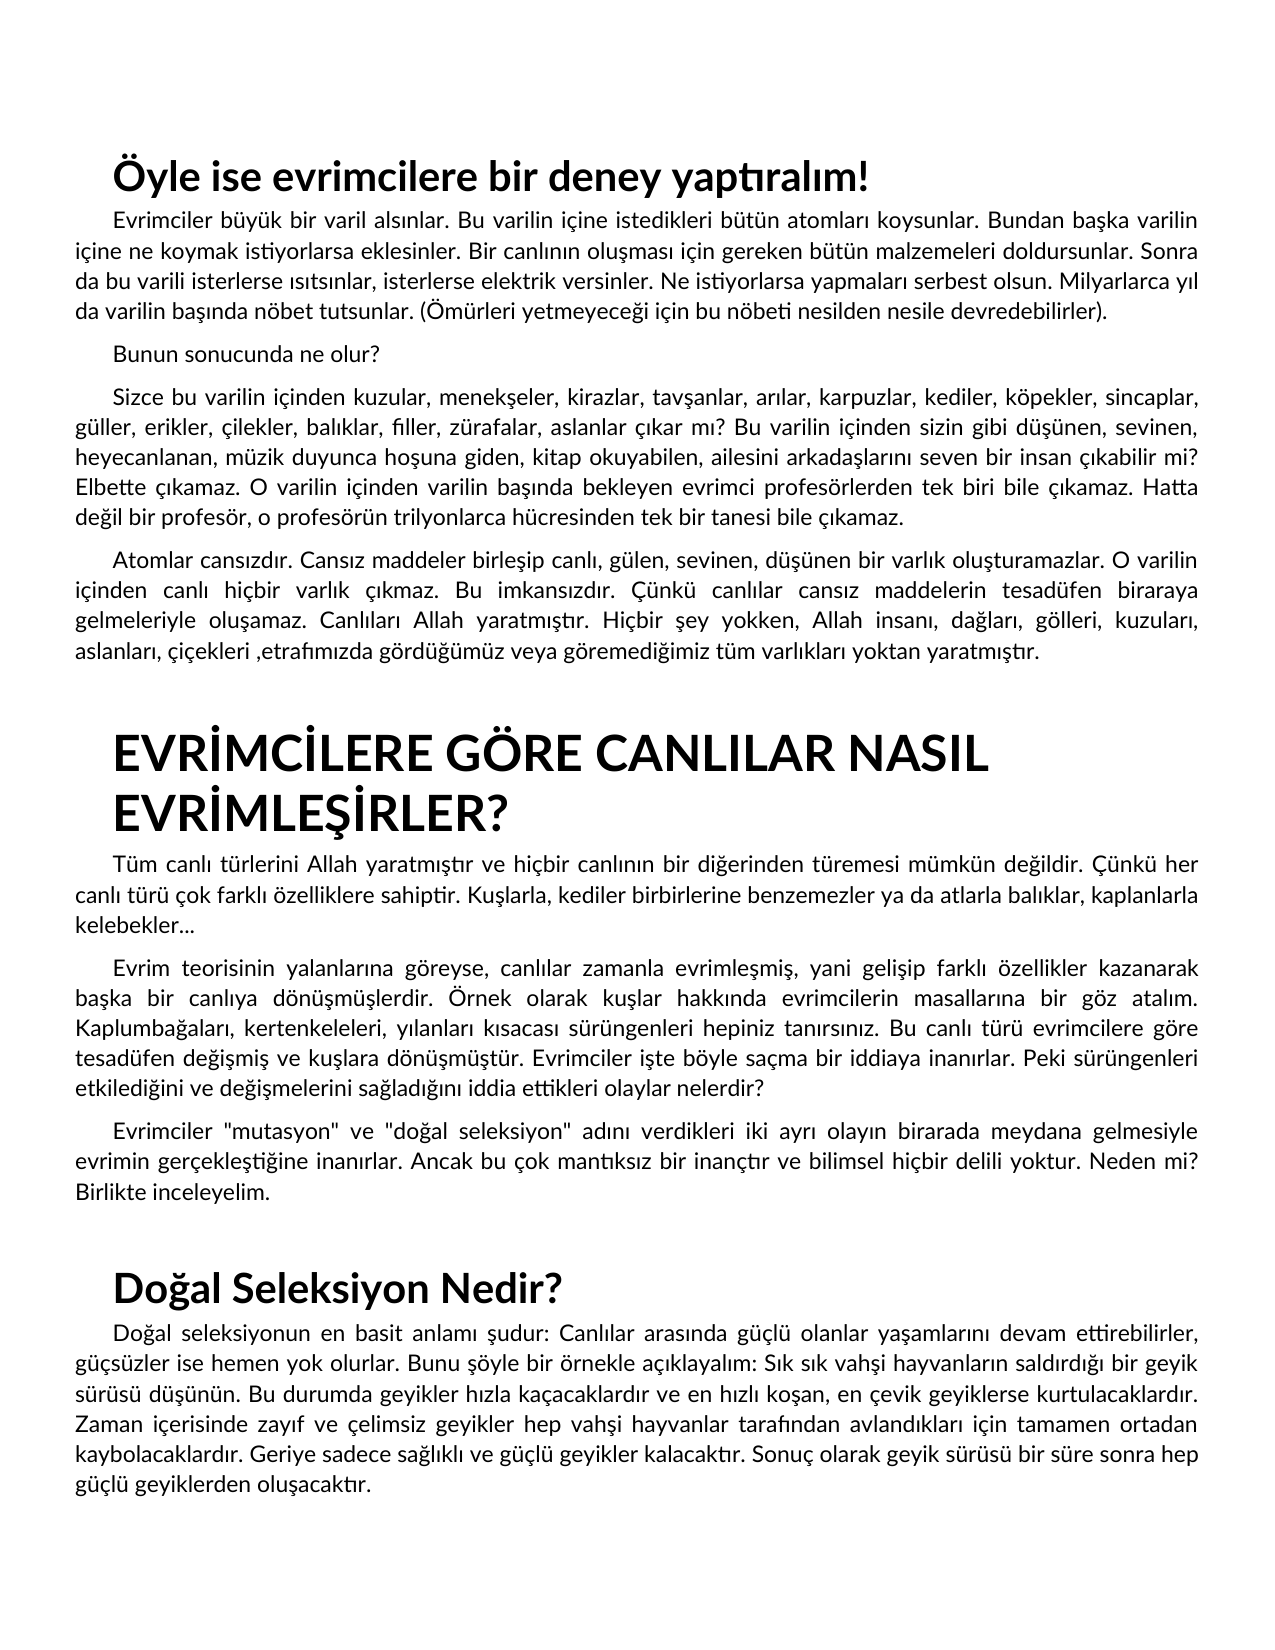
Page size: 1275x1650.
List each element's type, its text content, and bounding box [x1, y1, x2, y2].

subtitle EVRİMCİLERE GÖRE CANLILAR NASIL EVRİMLEŞİRLER? [112, 722, 1200, 842]
subtitle Öyle ise evrimcilere bir deney yaptıralım! [112, 150, 1200, 200]
text Evrimciler büyük bir varil alsınlar. Bu varilin içine istedikleri bütün atomları koysunlar. Bundan başka varilin içine ne koymak istiyorlarsa eklesinler. Bir canlının oluşması için gereken bütün malzemeleri doldursunlar. Sonra da bu varili isterlerse ısıtsınlar, isterlerse elektrik versinler. Ne istiyorlarsa yapmaları serbest olsun. Milyarlarca yıl da varilin başında nöbet tutsunlar. (Ömürleri yetmeyeceği için bu nöbeti nesilden nesile devredebilirler). [75, 206, 1200, 324]
text Doğal seleksiyonun en basit anlamı şudur: Canlılar arasında güçlü olanlar yaşamlarını devam ettirebilirler, güçsüzler ise hemen yok olurlar. Bunu şöyle bir örnekle açıklayalım: Sık sık vahşi hayvanların saldırdığı bir geyik sürüsü düşünün. Bu durumda geyikler hızla kaçacaklardır ve en hızlı koşan, en çevik geyiklerse kurtulacaklardır. Zaman içerisinde zayıf ve çelimsiz geyikler hep vahşi hayvanlar tarafından avlandıkları için tamamen ortadan kaybolacaklardır. Geriye sadece sağlıklı ve güçlü geyikler kalacaktır. Sonuç olarak geyik sürüsü bir süre sonra hep güçlü geyiklerden oluşacaktır. [75, 1319, 1200, 1497]
subtitle Doğal Seleksiyon Nedir? [112, 1263, 1200, 1313]
text Bunun sonucunda ne olur? [75, 339, 1200, 367]
text Atomlar cansızdır. Cansız maddeler birleşip canlı, gülen, sevinen, düşünen bir varlık oluşturamazlar. O varilin içinden canlı hiçbir varlık çıkmaz. Bu imkansızdır. Çünkü canlılar cansız maddelerin tesadüfen biraraya gelmeleriyle oluşamaz. Canlıları Allah yaratmıştır. Hiçbir şey yokken, Allah insanı, dağları, gölleri, kuzuları, aslanları, çiçekleri ,etrafımızda gördüğümüz veya göremediğimiz tüm varlıkları yoktan yaratmıştır. [75, 546, 1200, 664]
text Tüm canlı türlerini Allah yaratmıştır ve hiçbir canlının bir diğerinden türemesi mümkün değildir. Çünkü her canlı türü çok farklı özelliklere sahiptir. Kuşlarla, kediler birbirlerine benzemezler ya da atlarla balıklar, kaplanlarla kelebekler... [75, 850, 1200, 938]
text Sizce bu varilin içinden kuzular, menekşeler, kirazlar, tavşanlar, arılar, karpuzlar, kediler, köpekler, sincaplar, güller, erikler, çilekler, balıklar, filler, zürafalar, aslanlar çıkar mı? Bu varilin içinden sizin gibi düşünen, sevinen, heyecanlanan, müzik duyunca hoşuna giden, kitap okuyabilen, ailesini arkadaşlarını seven bir insan çıkabilir mi? Elbette çıkamaz. O varilin içinden varilin başında bekleyen evrimci profesörlerden tek biri bile çıkamaz. Hatta değil bir profesör, o profesörün trilyonlarca hücresinden tek bir tanesi bile çıkamaz. [75, 382, 1200, 531]
text Evrimciler "mutasyon" ve "doğal seleksiyon" adını verdikleri iki ayrı olayın birarada meydana gelmesiyle evrimin gerçekleştiğine inanırlar. Ancak bu çok mantıksız bir inançtır ve bilimsel hiçbir delili yoktur. Neden mi? Birlikte inceleyelim. [75, 1117, 1200, 1205]
text Evrim teorisinin yalanlarına göreyse, canlılar zamanla evrimleşmiş, yani gelişip farklı özellikler kazanarak başka bir canlıya dönüşmüşlerdir. Örnek olarak kuşlar hakkında evrimcilerin masallarına bir göz atalım. Kaplumbağaları, kertenkeleleri, yılanları kısacası sürüngenleri hepiniz tanırsınız. Bu canlı türü evrimcilere göre tesadüfen değişmiş ve kuşlara dönüşmüştür. Evrimciler işte böyle saçma bir iddiaya inanırlar. Peki sürüngenleri etkilediğini ve değişmelerini sağladığını iddia ettikleri olaylar nelerdir? [75, 953, 1200, 1102]
